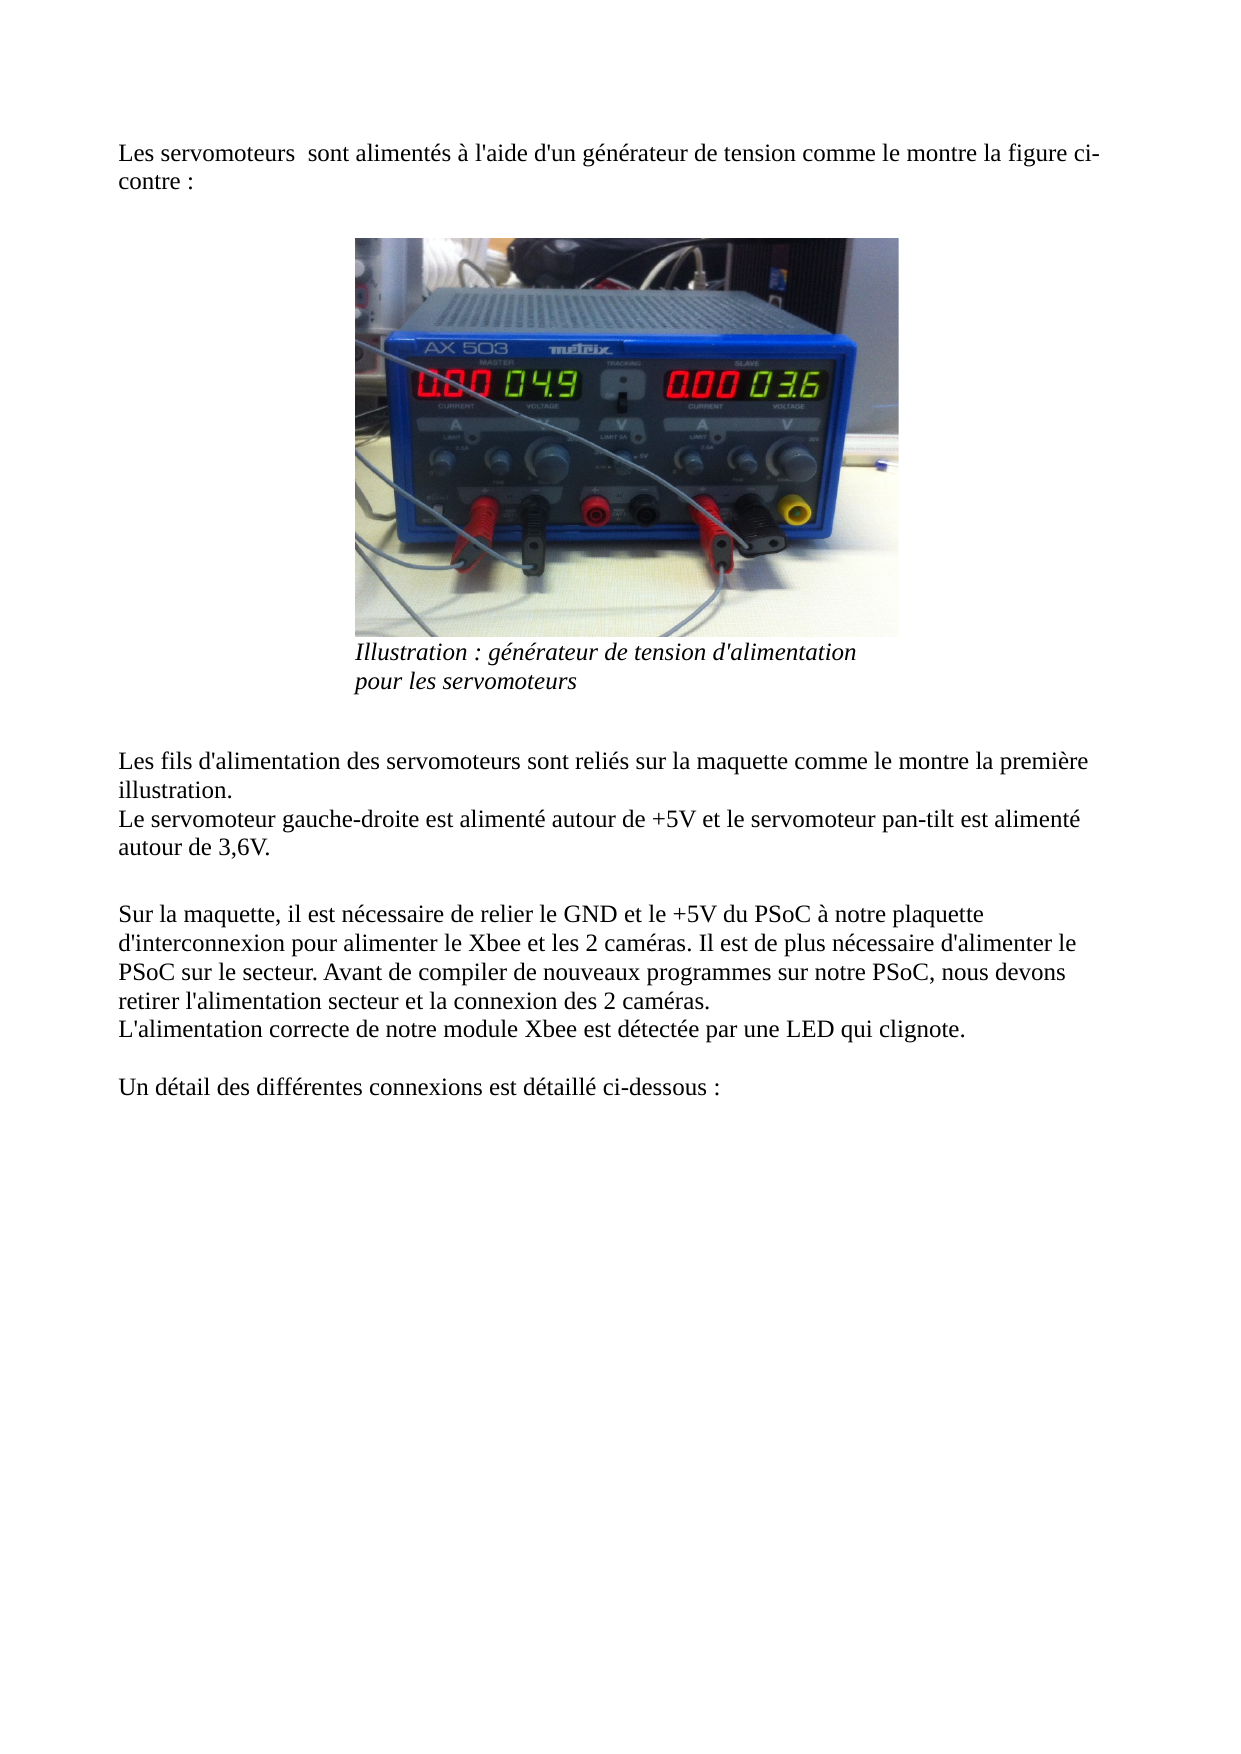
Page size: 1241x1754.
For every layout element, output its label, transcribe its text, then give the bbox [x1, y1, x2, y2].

text Les servomoteurs sont alimentés à l'aide d'un générateur de tension comme le montre la figure ci-contre : [118, 138, 1122, 195]
text Le servomoteur gauche-droite est alimenté autour de +5V et le servomoteur pan-tilt est alimenté autour de 3,6V. [118, 804, 1122, 861]
text Les fils d'alimentation des servomoteurs sont reliés sur la maquette comme le montre la première illustration. [118, 746, 1122, 804]
text Un détail des différentes connexions est détaillé ci-dessous : [118, 1072, 1122, 1101]
picture [355, 238, 899, 637]
text Sur la maquette, il est nécessaire de relier le GND et le +5V du PSoC à notre plaquette d'interconnexion pour alimenter le Xbee et les 2 caméras. Il est de plus nécessaire d'alimenter le PSoC sur le secteur. Avant de compiler de nouveaux programmes sur notre PSoC, nous devons retirer l'alimentation secteur et la connexion des 2 caméras. [118, 899, 1122, 1014]
text Illustration : générateur de tension d'alimentation pour les servomoteurs [355, 637, 898, 694]
text L'alimentation correcte de notre module Xbee est détectée par une LED qui clignote. [118, 1014, 1122, 1043]
